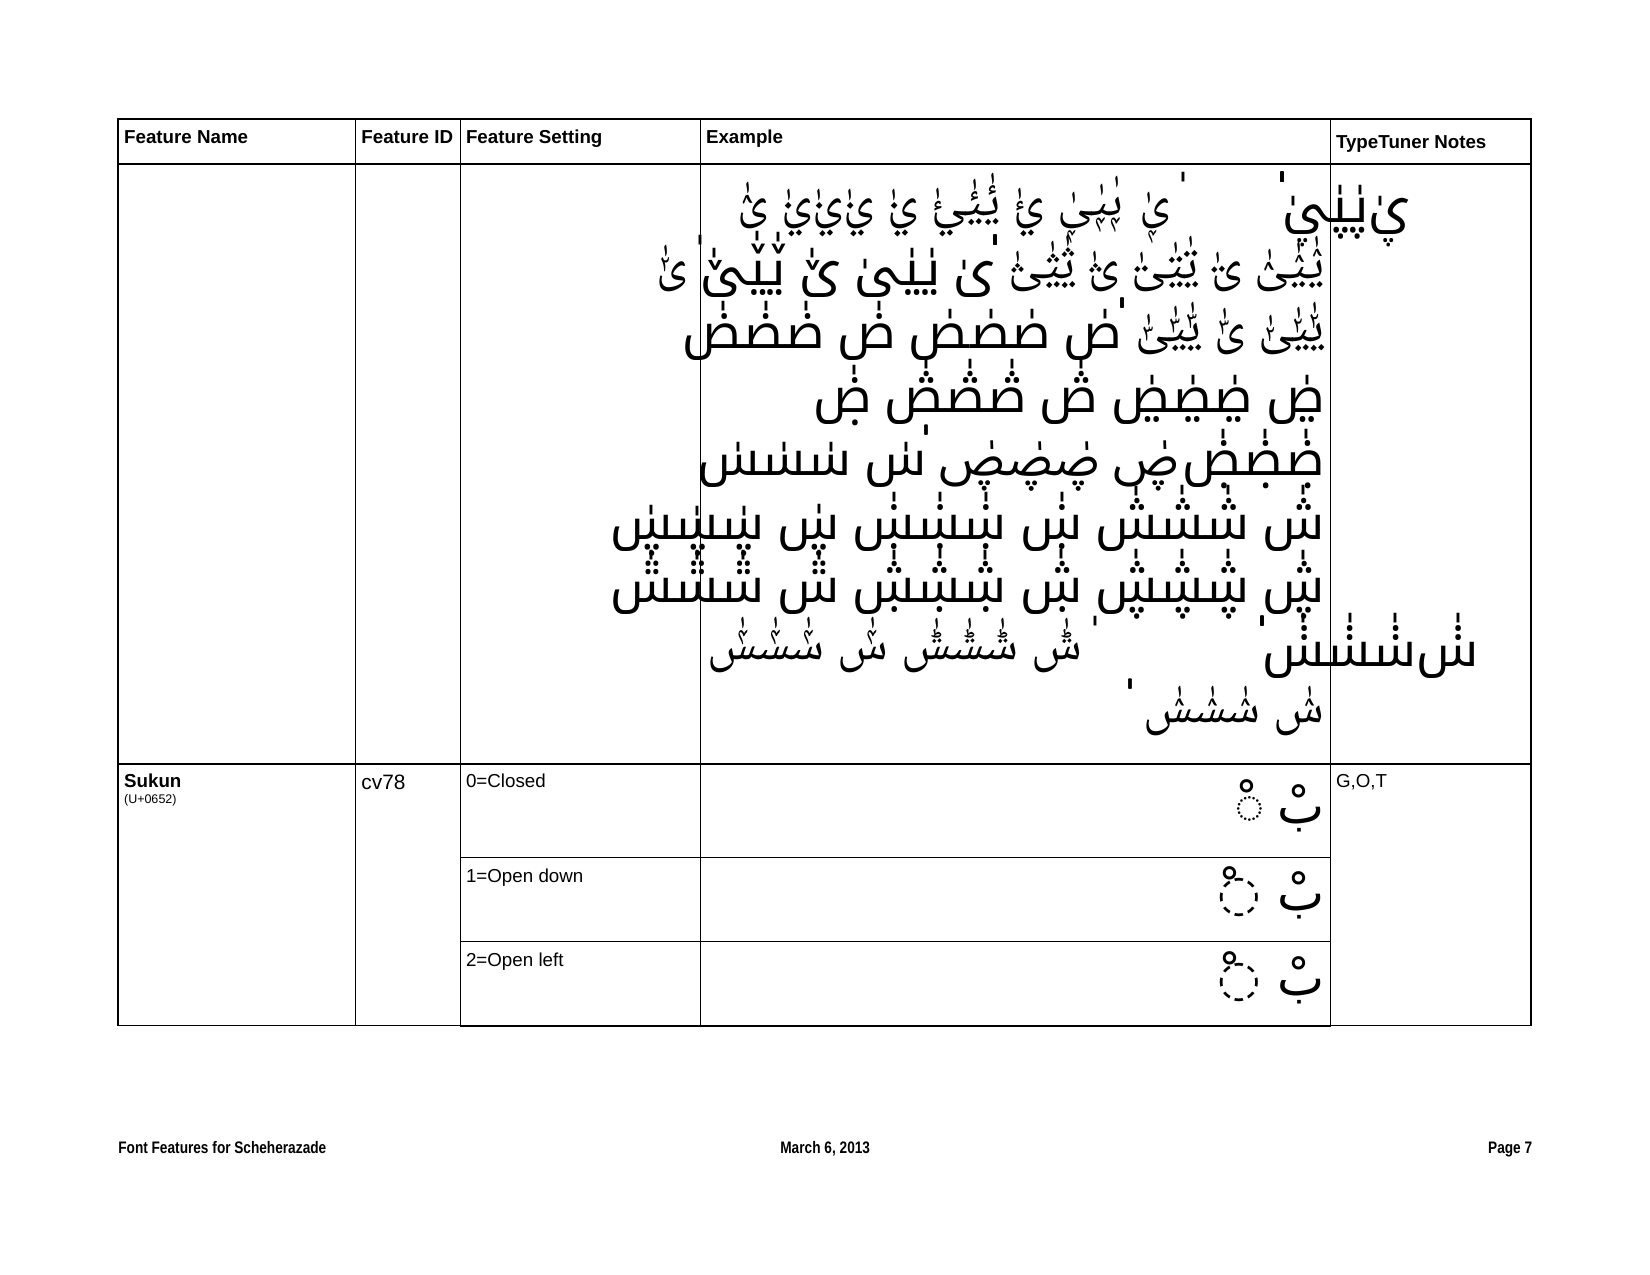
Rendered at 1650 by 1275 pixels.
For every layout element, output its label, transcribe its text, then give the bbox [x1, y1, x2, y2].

table_cell 0=Closed [461, 765, 700, 857]
table_cell Sukun (U+0652) [119, 765, 355, 1025]
table_cell cv78 [356, 765, 460, 1025]
table_header Feature Name [119, 120, 355, 163]
table_header TypeTuner Notes [1331, 120, 1530, 163]
table_cell cv76 [356, 165, 460, 762]
table_header Example [701, 120, 1330, 163]
table_cell بْ ◌ْ [701, 858, 1330, 941]
table_cell G,O,T [1331, 765, 1530, 1025]
table_cell 1=Open down [461, 858, 700, 941]
table_cell 1=Large [461, 165, 700, 762]
table_cell [119, 165, 355, 762]
table_cell ئٰ ئٰئٰئٰ ىٰ ىٰىٰىٰ يٰ يٰيٰيٰ ٸٰ ٸٰٸٰٸٰ ېٰ ېٰېٰېٰ ۑٰ ۑٰۑٰۑٰ ݷٰ ݷٰݷٰݷٰ ࢨٰ ࢨٰࢨٰࢨٰ ࢩٰ ࢩٰࢩٰࢩٰ ؽٰ ؽٰؽٰؽٰ ؾٰ ؾٰؾٰؾٰ ؿٰ ؿٰؿٰؿٰ یٰ یٰیٰیٰ ێٰ ێٰێٰێٰ ݵٰ ݵٰݵٰݵٰ ݶٰ ݶٰݶٰݶٰ صٰ صٰصٰصٰ ضٰ ضٰضٰضٰ ڝٰ ڝٰڝٰڝٰ ڞٰ ڞٰڞٰڞٰ ۻٰ ۻٰۻٰۻٰ ࢯٰ ࢯٰࢯٰࢯٰ سٰ سٰسٰسٰ شٰ شٰشٰشٰ ښٰ ښٰښٰښٰ ڛٰ ڛٰڛٰڛٰ ڜٰ ڜٰڜٰڜٰ ۺٰ ۺٰۺٰۺٰ ݜٰ ݜٰݜٰݜٰ ݭٰ ݭٰݭٰݭٰ ݰٰ ݰٰݰٰݰٰ ݽٰ ݽٰݽٰݽٰ ݾٰ ݾٰݾٰݾٰ [701, 165, 1330, 762]
table_cell بْ ◌ْ [701, 942, 1330, 1025]
table_header Feature ID [356, 120, 460, 163]
table_header Feature Setting [461, 120, 700, 163]
table_cell G,O,T [1331, 165, 1530, 762]
table_cell بْ ◌ْ [701, 765, 1330, 857]
table_cell 2=Open left [461, 942, 700, 1025]
